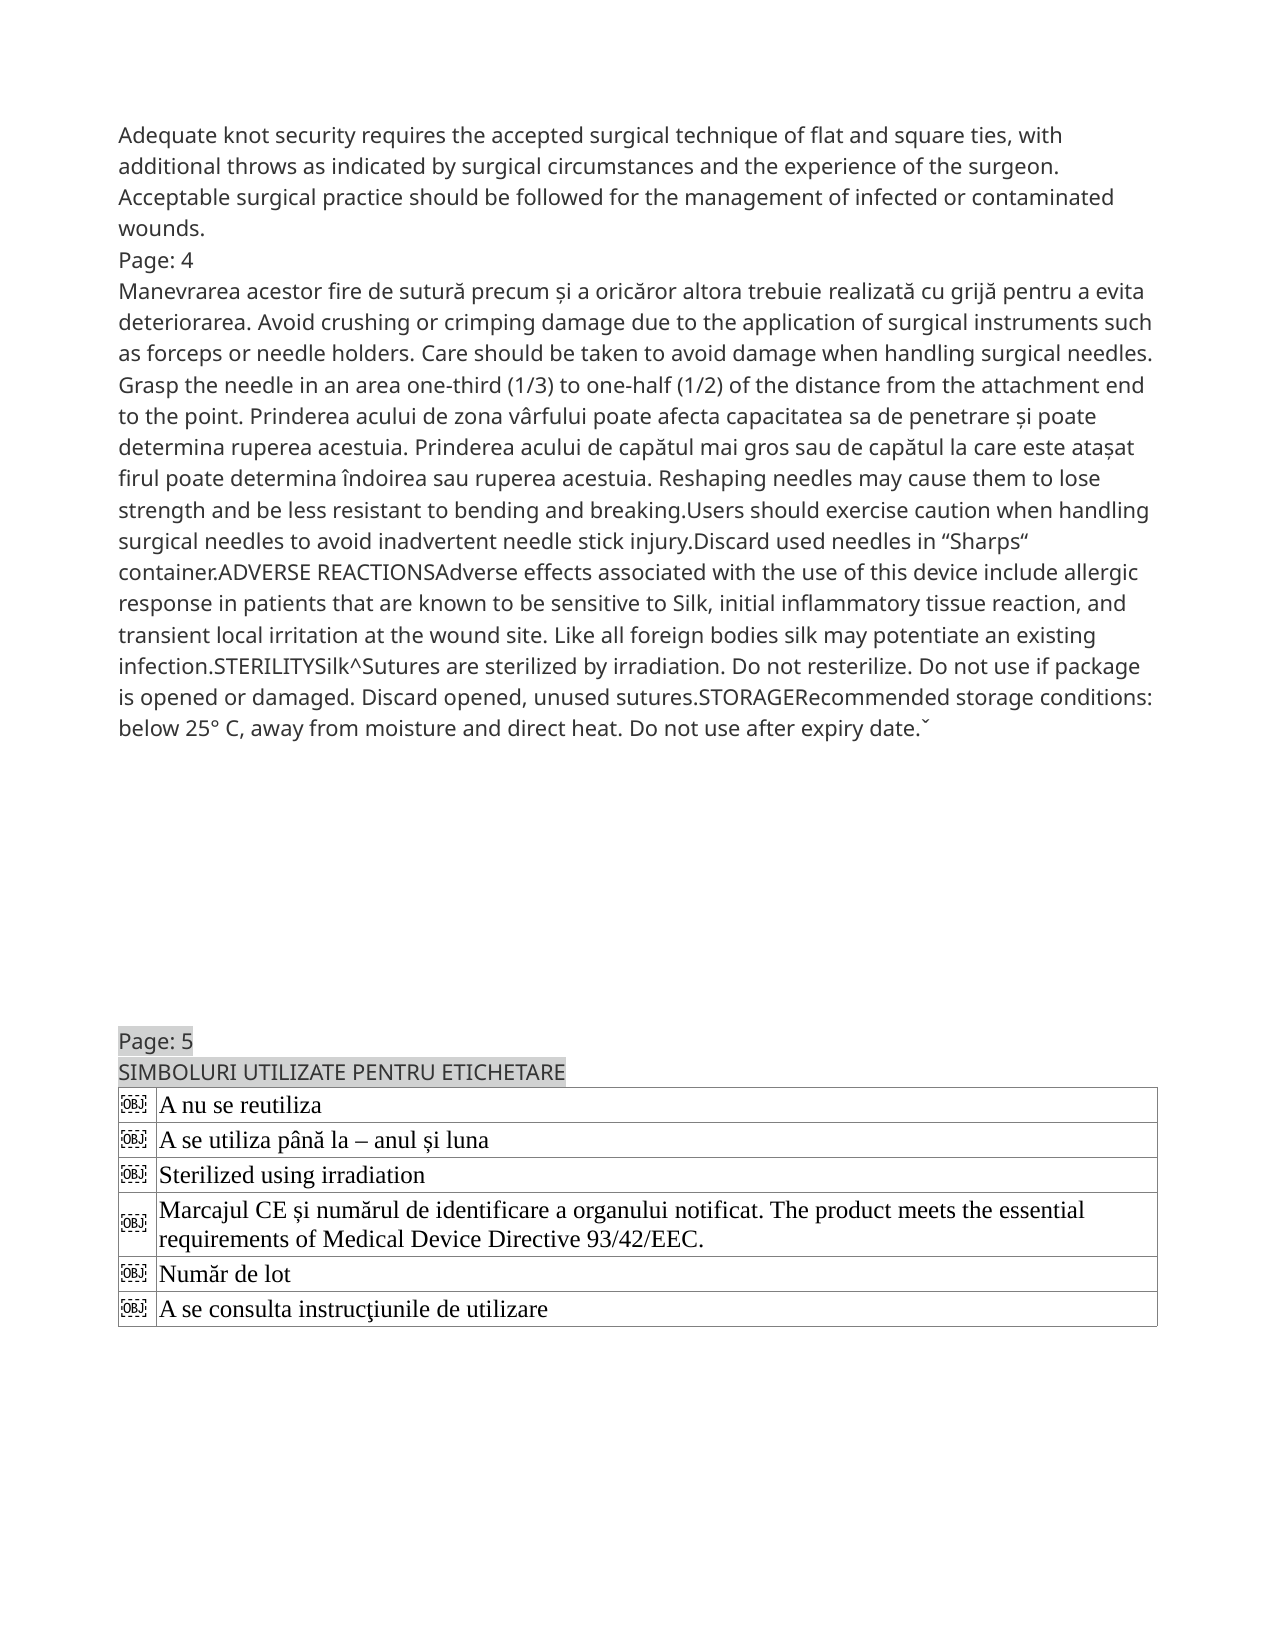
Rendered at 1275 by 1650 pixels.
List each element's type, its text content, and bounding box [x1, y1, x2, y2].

text Page: 4 [118, 243, 1157, 274]
table_cell ￼ [119, 1257, 156, 1291]
table_header A nu se reutiliza [157, 1088, 1157, 1122]
text Adequate knot security requires the accepted surgical technique of flat and square ties, with additional throws as indicated by surgical circumstances and the experience of the surgeon. Acceptable surgical practice should be followed for the management of infected or contaminated wounds. [118, 118, 1157, 243]
table_cell ￼ [119, 1123, 156, 1157]
table_cell Marcajul CE și numărul de identificare a organului notificat. The product meets the essential requirements of Medical Device Directive 93/42/EEC. [157, 1193, 1157, 1256]
text SIMBOLURI UTILIZATE PENTRU ETICHETARE [118, 1056, 1157, 1087]
table_header ￼ [119, 1088, 156, 1122]
table_cell Sterilized using irradiation [157, 1158, 1157, 1192]
text Manevrarea acestor fire de sutură precum și a oricăror altora trebuie realizată cu grijă pentru a evita deteriorarea. Avoid crushing or crimping damage due to the application of surgical instruments such as forceps or needle holders. Care should be taken to avoid damage when handling surgical needles. Grasp the needle in an area one-third (1/3) to one-half (1/2) of the distance from the attachment end to the point. Prinderea acului de zona vârfului poate afecta capacitatea sa de penetrare și poate determina ruperea acestuia. Prinderea acului de capătul mai gros sau de capătul la care este atașat firul poate determina îndoirea sau ruperea acestuia. Reshaping needles may cause them to lose strength and be less resistant to bending and breaking.Users should exercise caution when handling surgical needles to avoid inadvertent needle stick injury.Discard used needles in “Sharps“ container.ADVERSE REACTIONSAdverse effects associated with the use of this device include allergic response in patients that are known to be sensitive to Silk, initial inflammatory tissue reaction, and transient local irritation at the wound site. Like all foreign bodies silk may potentiate an existing infection.STERILITYSilk^Sutures are sterilized by irradiation. Do not resterilize. Do not use if package is opened or damaged. Discard opened, unused sutures.STORAGERecommended storage conditions: below 25° C, away from moisture and direct heat. Do not use after expiry date.ˇ [118, 274, 1157, 1024]
table_cell ￼ [119, 1193, 156, 1256]
table_cell Număr de lot [157, 1257, 1157, 1291]
table_cell ￼ [119, 1292, 156, 1326]
table_cell A se consulta instrucţiunile de utilizare [157, 1292, 1157, 1326]
table_cell A se utiliza până la – anul și luna [157, 1123, 1157, 1157]
table_cell ￼ [119, 1158, 156, 1192]
text Page: 5 [118, 1024, 1157, 1056]
